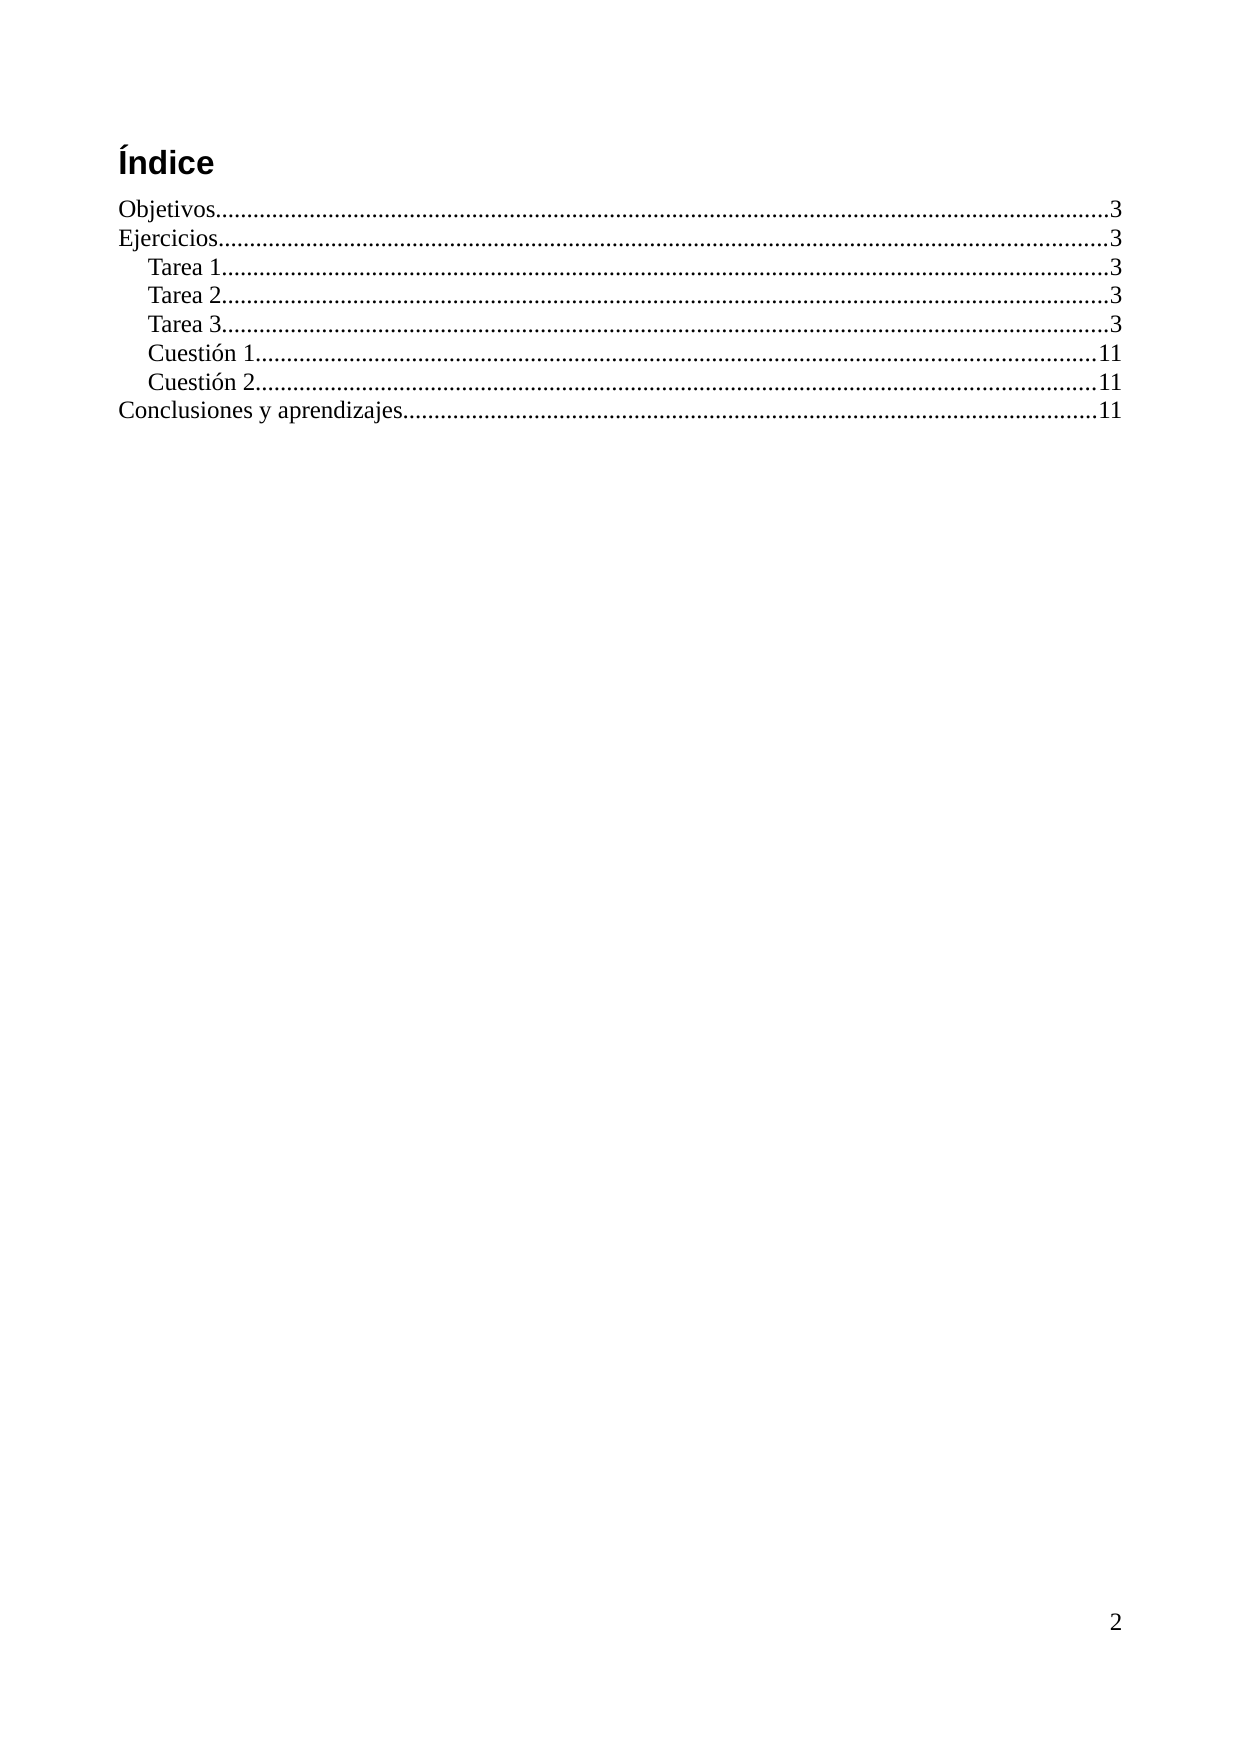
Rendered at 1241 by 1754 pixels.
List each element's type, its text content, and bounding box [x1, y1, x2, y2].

text Objetivos 3 [118, 194, 1122, 223]
text Tarea 3 3 [148, 309, 1122, 338]
text Tarea 1 3 [148, 252, 1122, 280]
text Conclusiones y aprendizajes 11 [118, 395, 1122, 424]
text Tarea 2 3 [148, 280, 1122, 309]
subtitle Índice [118, 143, 1122, 182]
text Ejercicios 3 [118, 223, 1122, 252]
text Cuestión 1 11 [148, 338, 1122, 367]
text Cuestión 2 11 [148, 367, 1122, 395]
